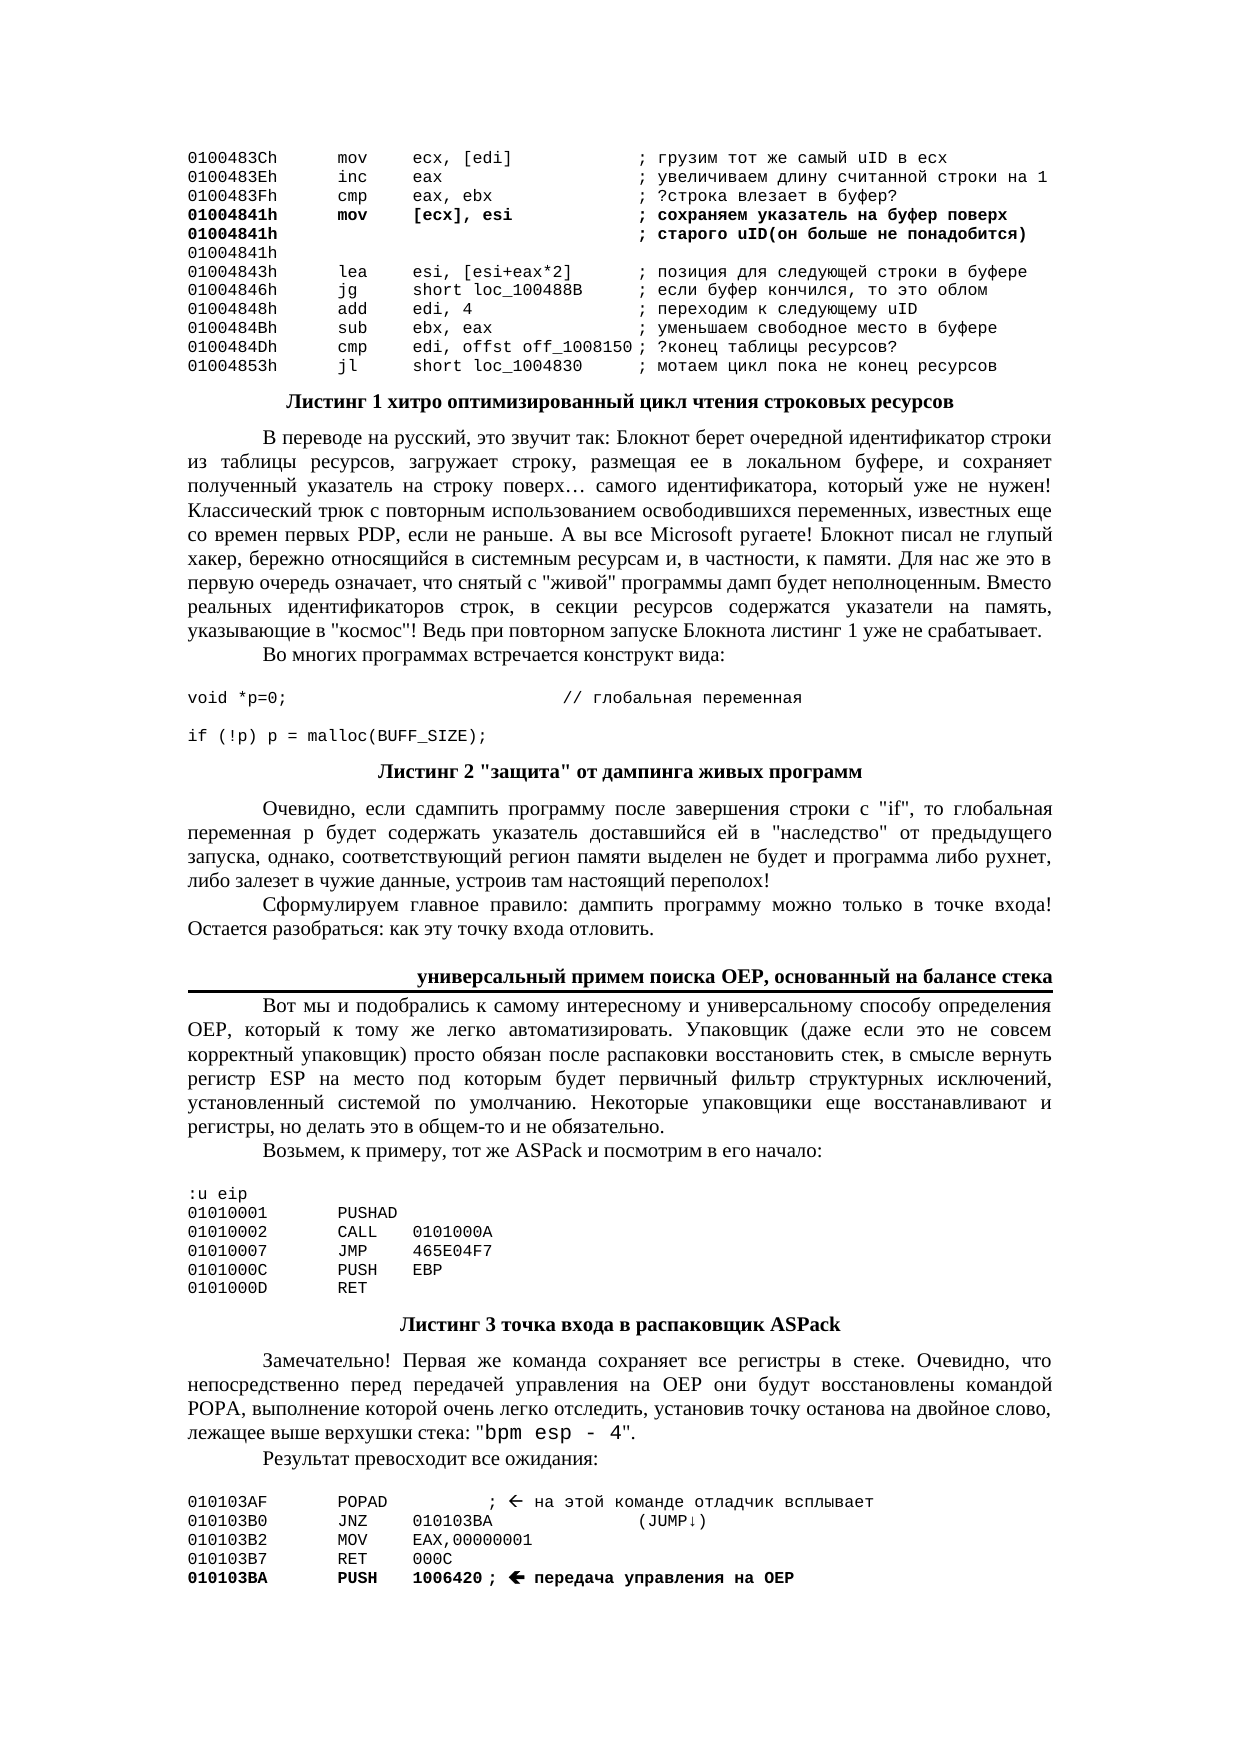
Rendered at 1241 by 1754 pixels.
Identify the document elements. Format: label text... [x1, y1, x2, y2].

text Вот мы и подобрались к самому интересному и универсальному способу определения OEP, который к тому же легко автоматизировать. Упаковщик (даже если это не совсем корректный упаковщик) просто обязан после распаковки восстановить стек, в смысле вернуть регистр ESP на место под которым будет первичный фильтр структурных исключений, установленный системой по умолчанию. Некоторые упаковщики еще восстанавливают и регистры, но делать это в общем-то и не обязательно. [187, 993, 1053, 1138]
text Сформулируем главное правило: дампить программу можно только в точке входа! Остается разобраться: как эту точку входа отловить. [187, 892, 1053, 940]
text 0101000C PUSH EBP [187, 1261, 1053, 1280]
text 01010007 JMP 465E04F7 [187, 1242, 1053, 1261]
text 010103AF POPAD ;  на этой команде отладчик всплывает [187, 1494, 1053, 1513]
text 0100483Eh inc eax ; увеличиваем длину считанной строки на 1 [187, 169, 1053, 188]
text 0100483Ch mov ecx, [edi] ; грузим тот же самый uID в ecx [187, 150, 1053, 169]
text В переводе на русский, это звучит так: Блокнот берет очередной идентификатор строки из таблицы ресурсов, загружает строку, размещая ее в локальном буфере, и сохраняет полученный указатель на строку поверх… самого идентификатора, который уже не нужен! Классический трюк с повторным использованием освободившихся переменных, известных еще со времен первых PDP, если не раньше. А вы все Microsoft ругаете! Блокнот писал не глупый хакер, бережно относящийся в системным ресурсам и, в частности, к памяти. Для нас же это в первую очередь означает, что снятый с "живой" программы дамп будет неполноценным. Вместо реальных идентификаторов строк, в секции ресурсов содержатся указатели на память, указывающие в "космос"! Ведь при повторном запуске Блокнота листинг 1 уже не срабатывает. [187, 425, 1053, 642]
text :u eip [187, 1186, 1053, 1205]
text 0101000D RET [187, 1280, 1053, 1299]
text 010103B7 RET 000C [187, 1551, 1053, 1569]
text Листинг 1 хитро оптимизированный цикл чтения строковых ресурсов [187, 389, 1053, 413]
text Очевидно, если сдампить программу после завершения строки с "if", то глобальная переменная p будет содержать указатель доставшийся ей в "наследство" от предыдущего запуска, однако, соответствующий регион памяти выделен не будет и программа либо рухнет, либо залезет в чужие данные, устроив там настоящий переполох! [187, 796, 1053, 892]
text if (!p) p = malloc(BUFF_SIZE); [187, 728, 1053, 747]
text Листинг 2 "защита" от дампинга живых программ [187, 759, 1053, 783]
text 010103B0 JNZ 010103BA (JUMP↓) [187, 1513, 1053, 1532]
text 01004846h jg short loc_100488B ; если буфер кончился, то это облом [187, 282, 1053, 301]
text 0100483Fh cmp eax, ebx ; ?строка влезает в буфер? [187, 188, 1053, 207]
text 01004841h ; старого uID(он больше не понадобится) [187, 225, 1053, 244]
text 010103B2 MOV EAX,00000001 [187, 1532, 1053, 1551]
text 01010001 PUSHAD [187, 1205, 1053, 1223]
text 010103BA PUSH 1006420 ;  передача управления на OEP [187, 1569, 1053, 1588]
text 01004848h add edi, 4 ; переходим к следующему uID [187, 301, 1053, 320]
text Замечательно! Первая же команда сохраняет все регистры в стеке. Очевидно, что непосредственно перед передачей управления на OEP они будут восстановлены командой POPA, выполнение которой очень легко отследить, установив точку останова на двойное слово, лежащее выше верхушки стека: "bpm esp - 4". [187, 1348, 1053, 1446]
text Во многих программах встречается конструкт вида: [187, 642, 1053, 666]
text 01010002 CALL 0101000A [187, 1223, 1053, 1242]
text Результат превосходит все ожидания: [187, 1446, 1053, 1470]
text 01004843h lea esi, [esi+eax*2] ; позиция для следующей строки в буфере [187, 263, 1053, 282]
text 01004841h mov [ecx], esi ; сохраняем указатель на буфер поверх [187, 207, 1053, 225]
text void *p=0; // глобальная переменная [187, 690, 1053, 709]
text универсальный примем поиска OEP, основанный на балансе стека [187, 964, 1053, 993]
text 0100484Dh cmp edi, offst off_1008150 ; ?конец таблицы ресурсов? [187, 338, 1053, 357]
text Возьмем, к примеру, тот же ASPack и посмотрим в его начало: [187, 1138, 1053, 1162]
text 01004841h [187, 244, 1053, 263]
text 01004853h jl short loc_1004830 ; мотаем цикл пока не конец ресурсов [187, 357, 1053, 376]
text 0100484Bh sub ebx, eax ; уменьшаем свободное место в буфере [187, 320, 1053, 338]
text Листинг 3 точка входа в распаковщик ASPack [187, 1311, 1053, 1336]
